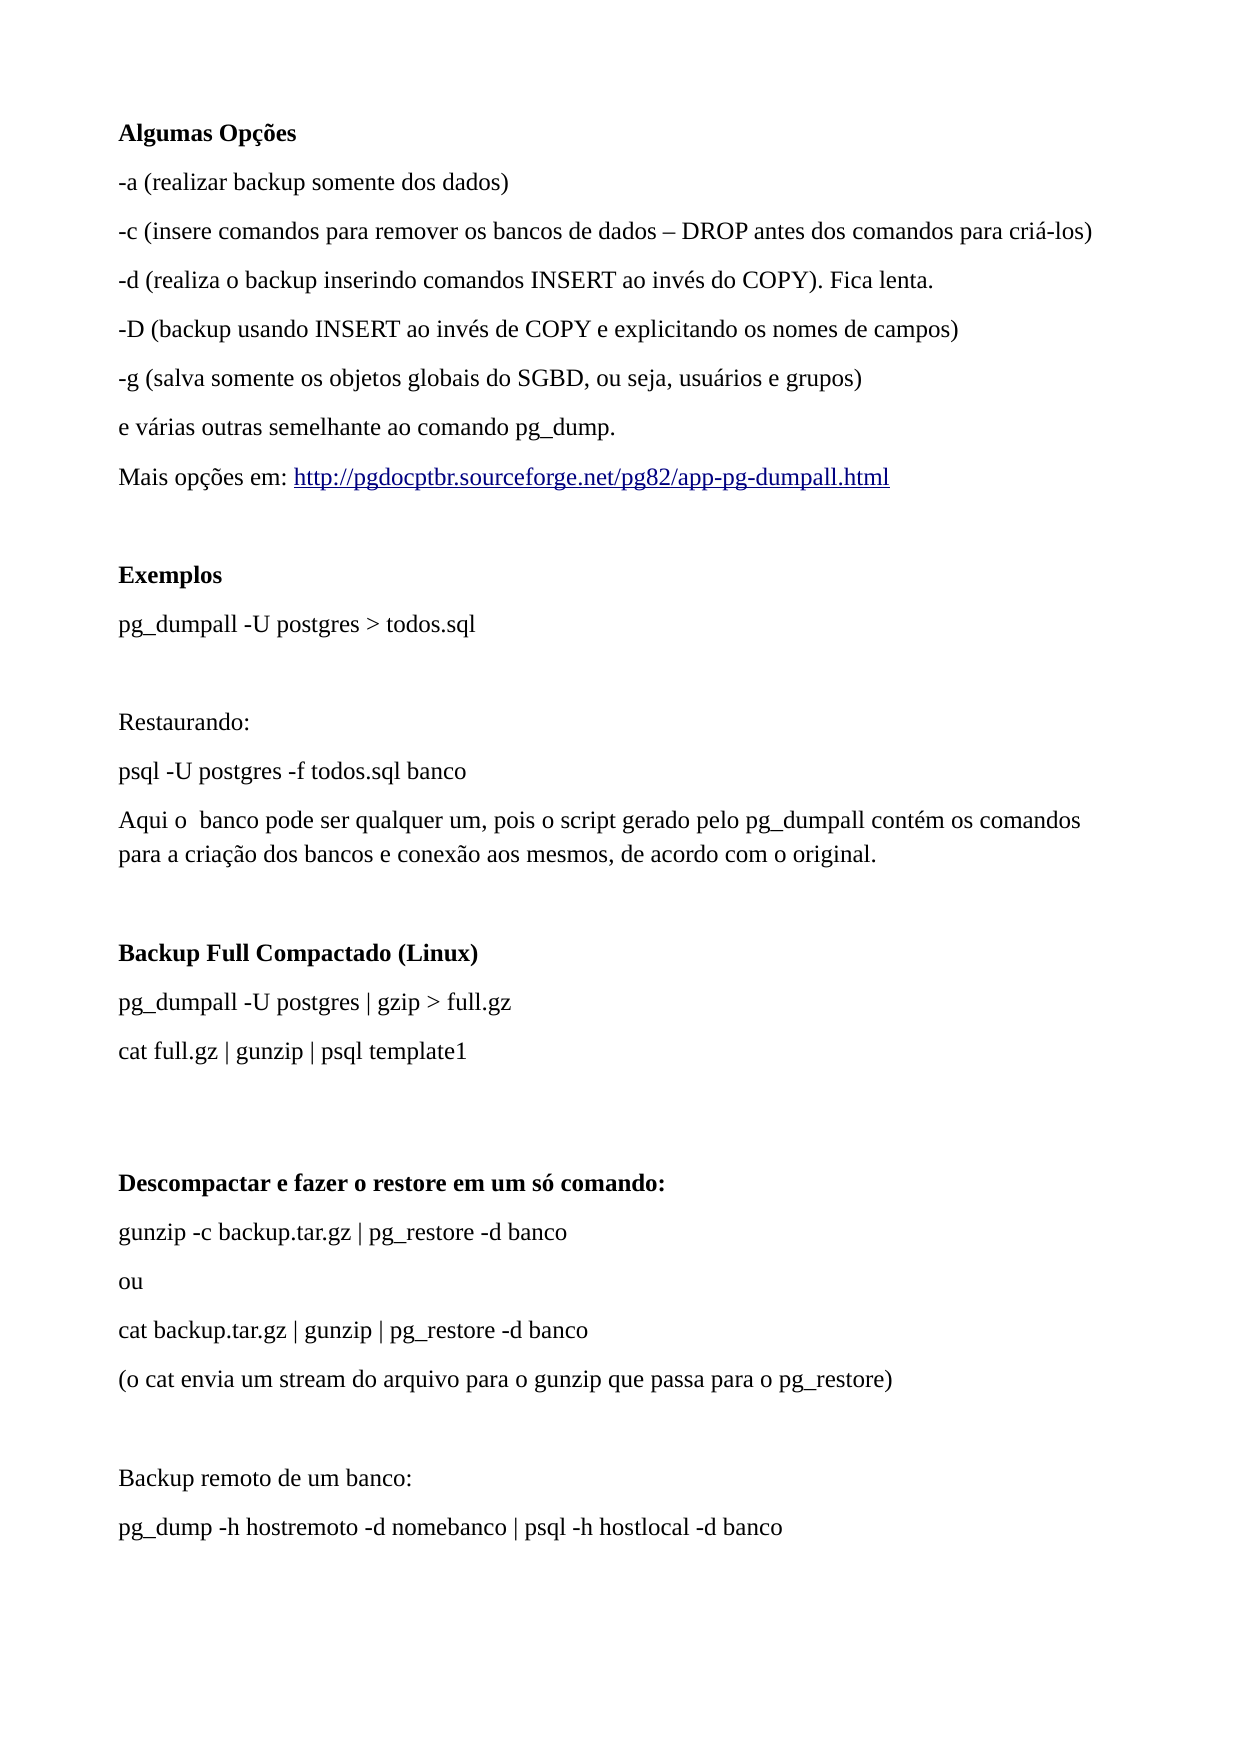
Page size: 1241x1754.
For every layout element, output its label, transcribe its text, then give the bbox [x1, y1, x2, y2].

text Restaurando: [118, 707, 1122, 736]
text Descompactar e fazer o restore em um só comando: [118, 1134, 1122, 1197]
text Mais opções em: http://pgdocptbr.sourceforge.net/pg82/app-pg-dumpall.html [118, 462, 1122, 490]
text pg_dumpall -U postgres > todos.sql [118, 609, 1122, 637]
text -g (salva somente os objetos globais do SGBD, ou seja, usuários e grupos) [118, 363, 1122, 392]
text Backup Full Compactado (Linux) [118, 938, 1122, 966]
text -d (realiza o backup inserindo comandos INSERT ao invés do COPY). Fica lenta. [118, 265, 1122, 294]
text e várias outras semelhante ao comando pg_dump. [118, 412, 1122, 441]
text cat backup.tar.gz | gunzip | pg_restore -d banco [118, 1316, 1122, 1344]
text Aqui o banco pode ser qualquer um, pois o script gerado pelo pg_dumpall contém os comandos para a criação dos bancos e conexão aos mesmos, de acordo com o original. [118, 805, 1122, 868]
text cat full.gz | gunzip | psql template1 [118, 1036, 1122, 1064]
text Backup remoto de um banco: [118, 1463, 1122, 1491]
text ou [118, 1266, 1122, 1295]
text (o cat envia um stream do arquivo para o gunzip que passa para o pg_restore) [118, 1364, 1122, 1393]
text pg_dumpall -U postgres | gzip > full.gz [118, 987, 1122, 1015]
text -D (backup usando INSERT ao invés de COPY e explicitando os nomes de campos) [118, 314, 1122, 343]
text Exemplos [118, 560, 1122, 588]
text -a (realizar backup somente dos dados) [118, 167, 1122, 196]
text pg_dump -h hostremoto -d nomebanco | psql -h hostlocal -d banco [118, 1512, 1122, 1541]
text psql -U postgres -f todos.sql banco [118, 756, 1122, 785]
text gunzip -c backup.tar.gz | pg_restore -d banco [118, 1217, 1122, 1246]
text -c (insere comandos para remover os bancos de dados – DROP antes dos comandos para criá-los) [118, 216, 1122, 245]
text Algumas Opções [118, 118, 1122, 147]
